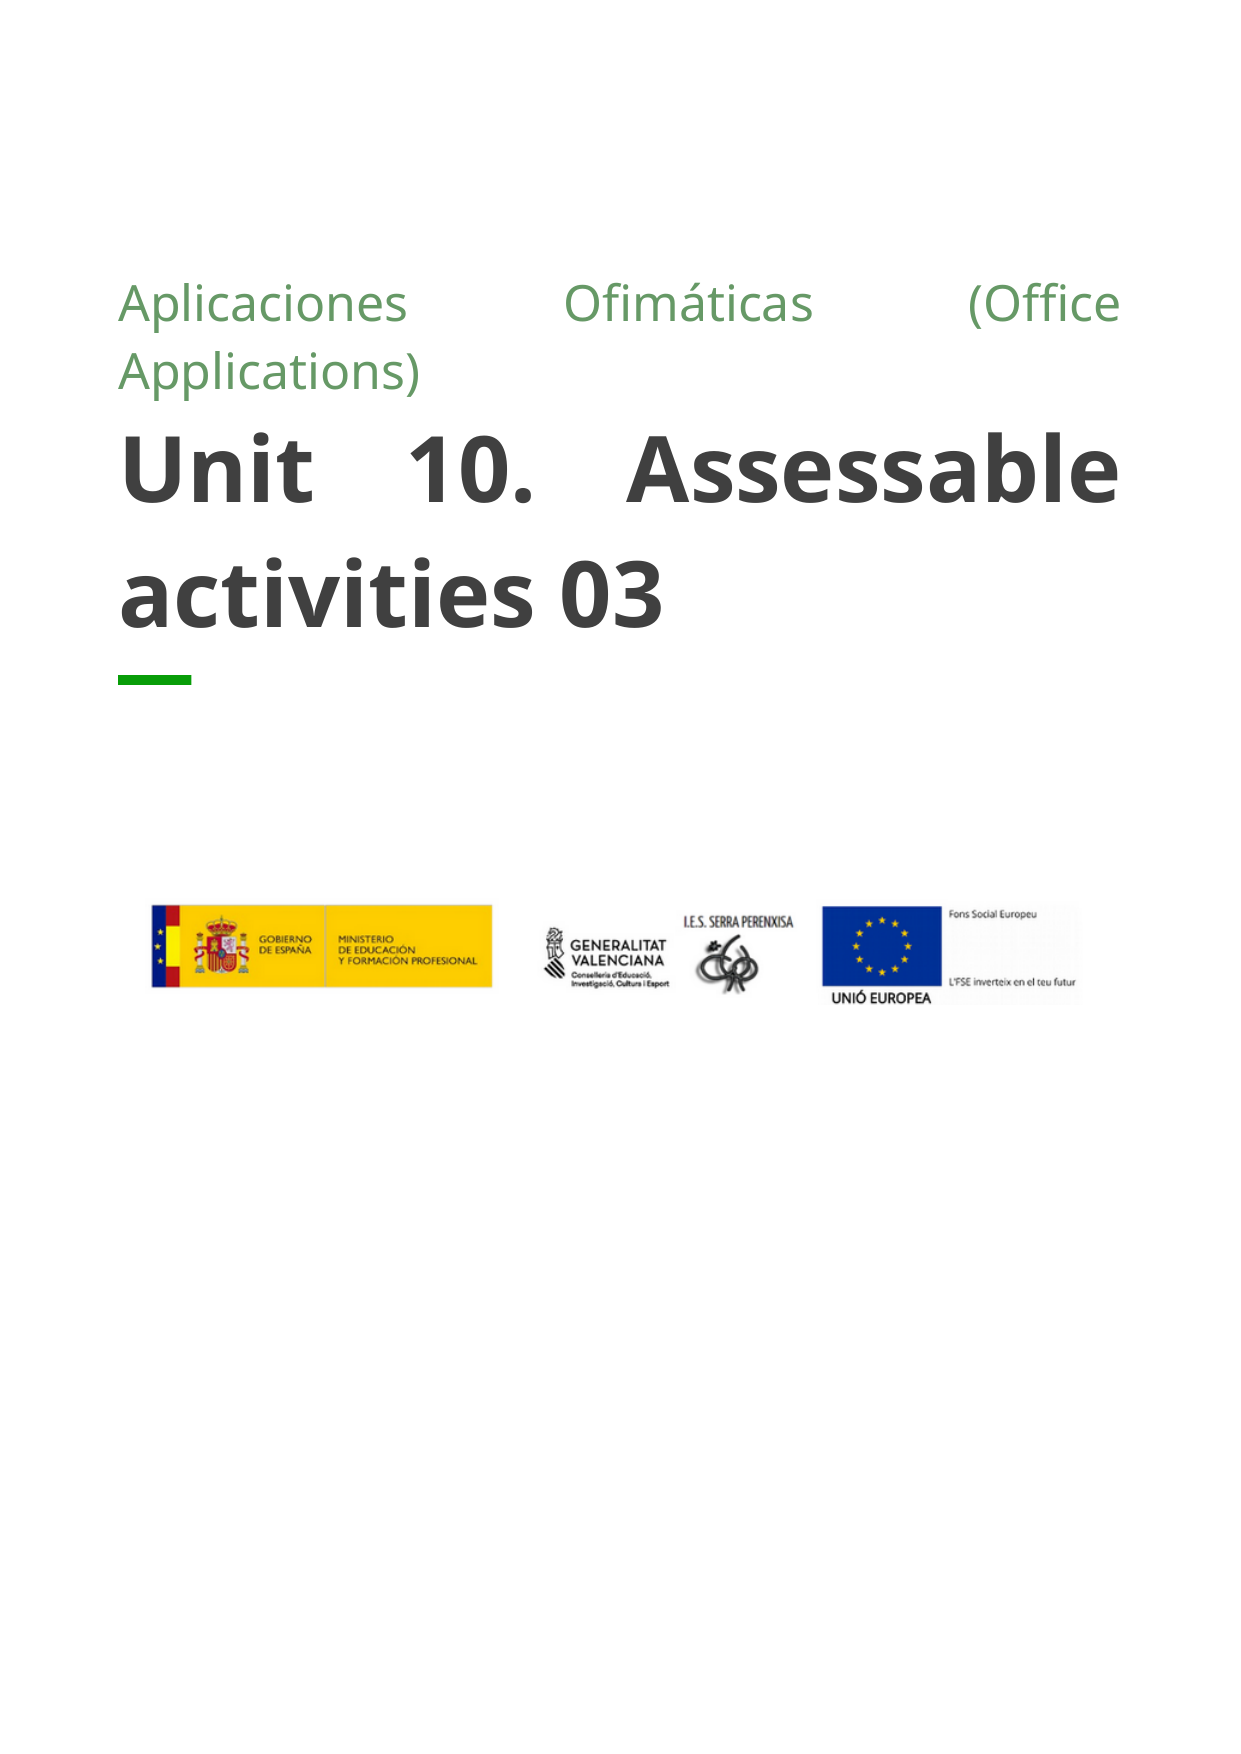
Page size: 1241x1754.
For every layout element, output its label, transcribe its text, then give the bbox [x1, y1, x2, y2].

title Aplicaciones Ofimáticas (Office Applications) Unit 10. Assessable activities 03 [118, 268, 1122, 654]
picture [118, 885, 1123, 1005]
picture [118, 675, 192, 685]
